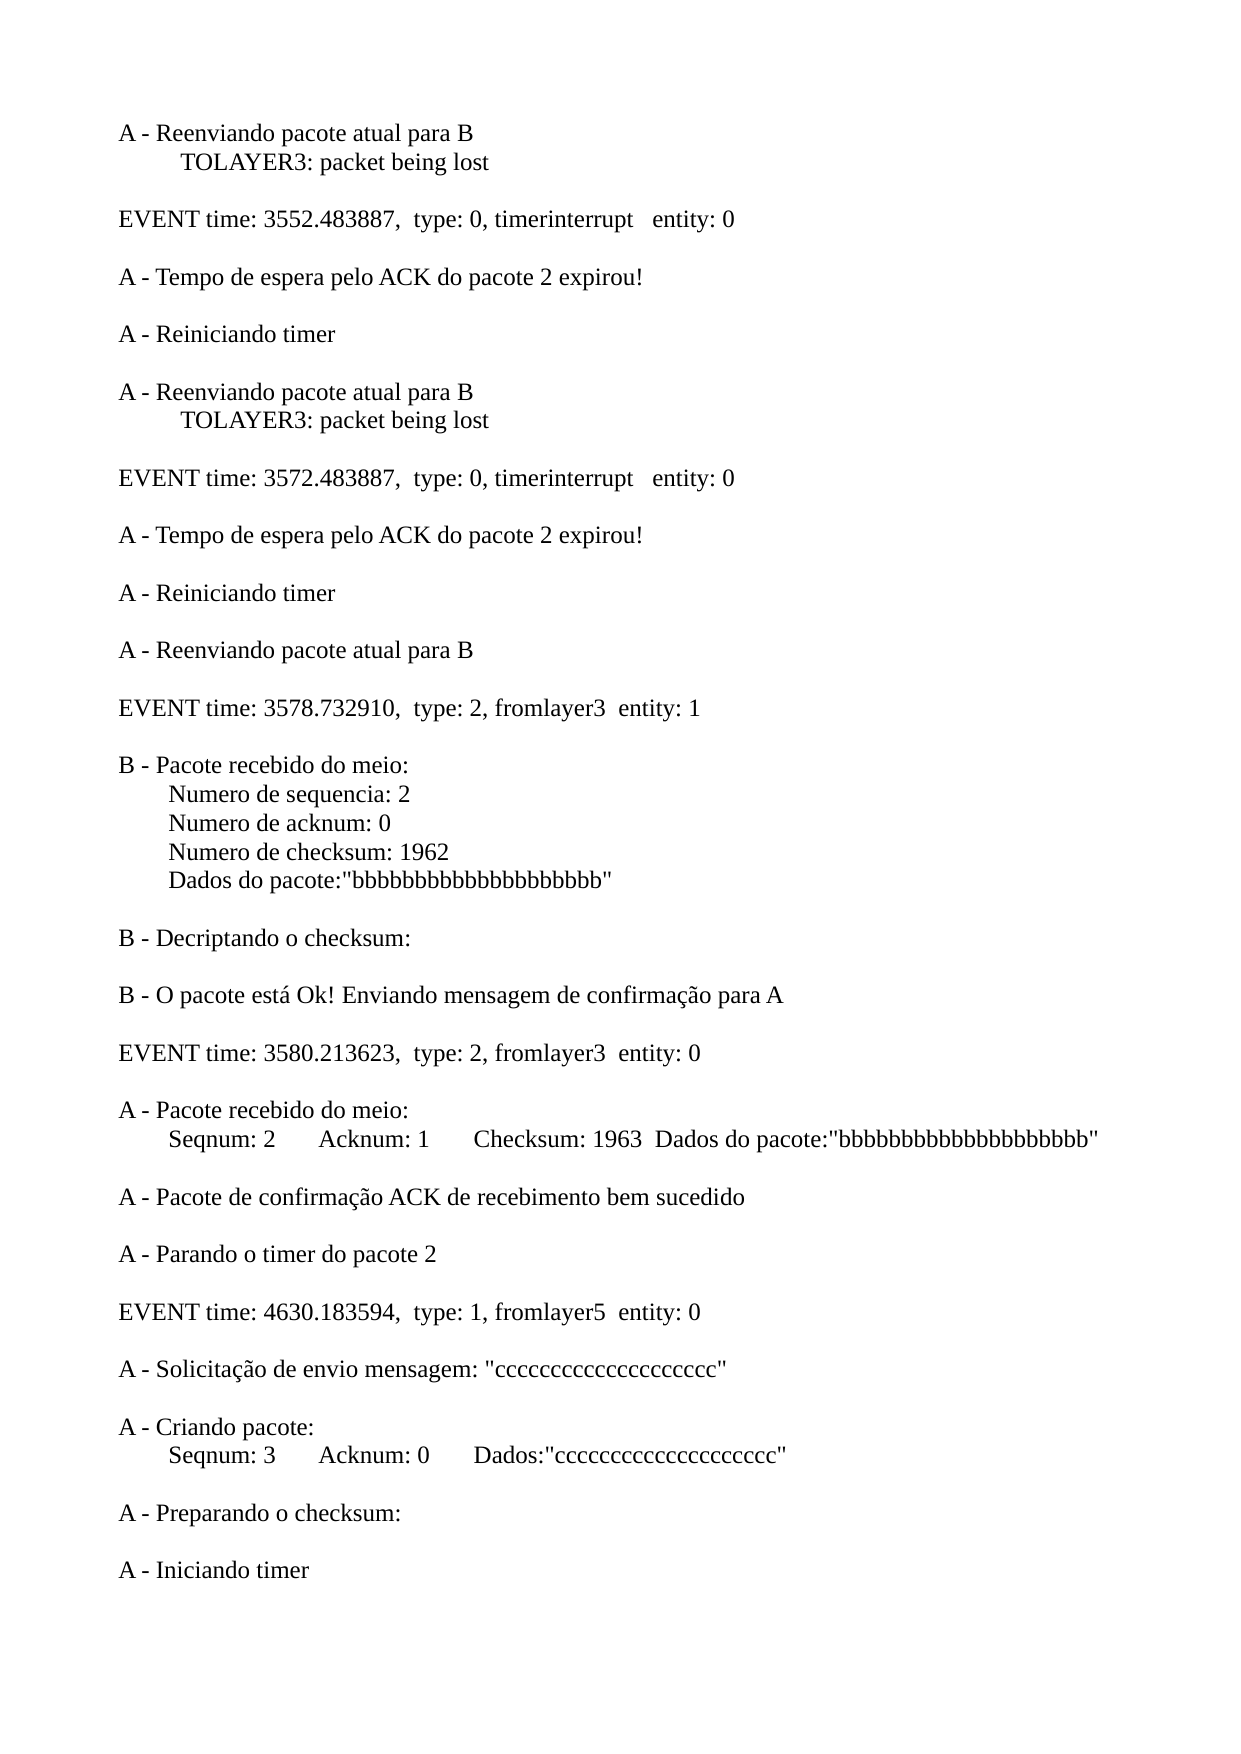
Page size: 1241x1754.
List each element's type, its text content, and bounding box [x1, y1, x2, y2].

text Numero de acknum: 0 [118, 808, 1122, 837]
text A - Reenviando pacote atual para B [118, 636, 1122, 664]
text EVENT time: 3552.483887, type: 0, timerinterrupt entity: 0 [118, 204, 1122, 233]
text Seqnum: 3 Acknum: 0 Dados:"cccccccccccccccccccc" [118, 1441, 1122, 1469]
text B - Pacote recebido do meio: [118, 751, 1122, 779]
text A - Parando o timer do pacote 2 [118, 1239, 1122, 1268]
text A - Tempo de espera pelo ACK do pacote 2 expirou! [118, 521, 1122, 549]
text EVENT time: 3578.732910, type: 2, fromlayer3 entity: 1 [118, 693, 1122, 722]
text Numero de checksum: 1962 [118, 837, 1122, 866]
text A - Tempo de espera pelo ACK do pacote 2 expirou! [118, 262, 1122, 291]
text EVENT time: 3572.483887, type: 0, timerinterrupt entity: 0 [118, 463, 1122, 492]
text Numero de sequencia: 2 [118, 779, 1122, 808]
text A - Preparando o checksum: [118, 1498, 1122, 1527]
text A - Criando pacote: [118, 1412, 1122, 1441]
text TOLAYER3: packet being lost [118, 147, 1122, 176]
text B - Decriptando o checksum: [118, 923, 1122, 952]
text A - Solicitação de envio mensagem: "cccccccccccccccccccc" [118, 1354, 1122, 1383]
text EVENT time: 4630.183594, type: 1, fromlayer5 entity: 0 [118, 1297, 1122, 1326]
text EVENT time: 3580.213623, type: 2, fromlayer3 entity: 0 [118, 1038, 1122, 1067]
text TOLAYER3: packet being lost [118, 406, 1122, 434]
text Dados do pacote:"bbbbbbbbbbbbbbbbbbbb" [118, 866, 1122, 894]
text A - Reiniciando timer [118, 319, 1122, 348]
text A - Reenviando pacote atual para B [118, 377, 1122, 406]
text A - Reenviando pacote atual para B [118, 118, 1122, 147]
text A - Reiniciando timer [118, 578, 1122, 607]
text B - O pacote está Ok! Enviando mensagem de confirmação para A [118, 981, 1122, 1009]
text Seqnum: 2 Acknum: 1 Checksum: 1963 Dados do pacote:"bbbbbbbbbbbbbbbbbbbb" [118, 1124, 1122, 1153]
text A - Pacote recebido do meio: [118, 1096, 1122, 1124]
text A - Iniciando timer [118, 1556, 1122, 1584]
text A - Pacote de confirmação ACK de recebimento bem sucedido [118, 1182, 1122, 1211]
